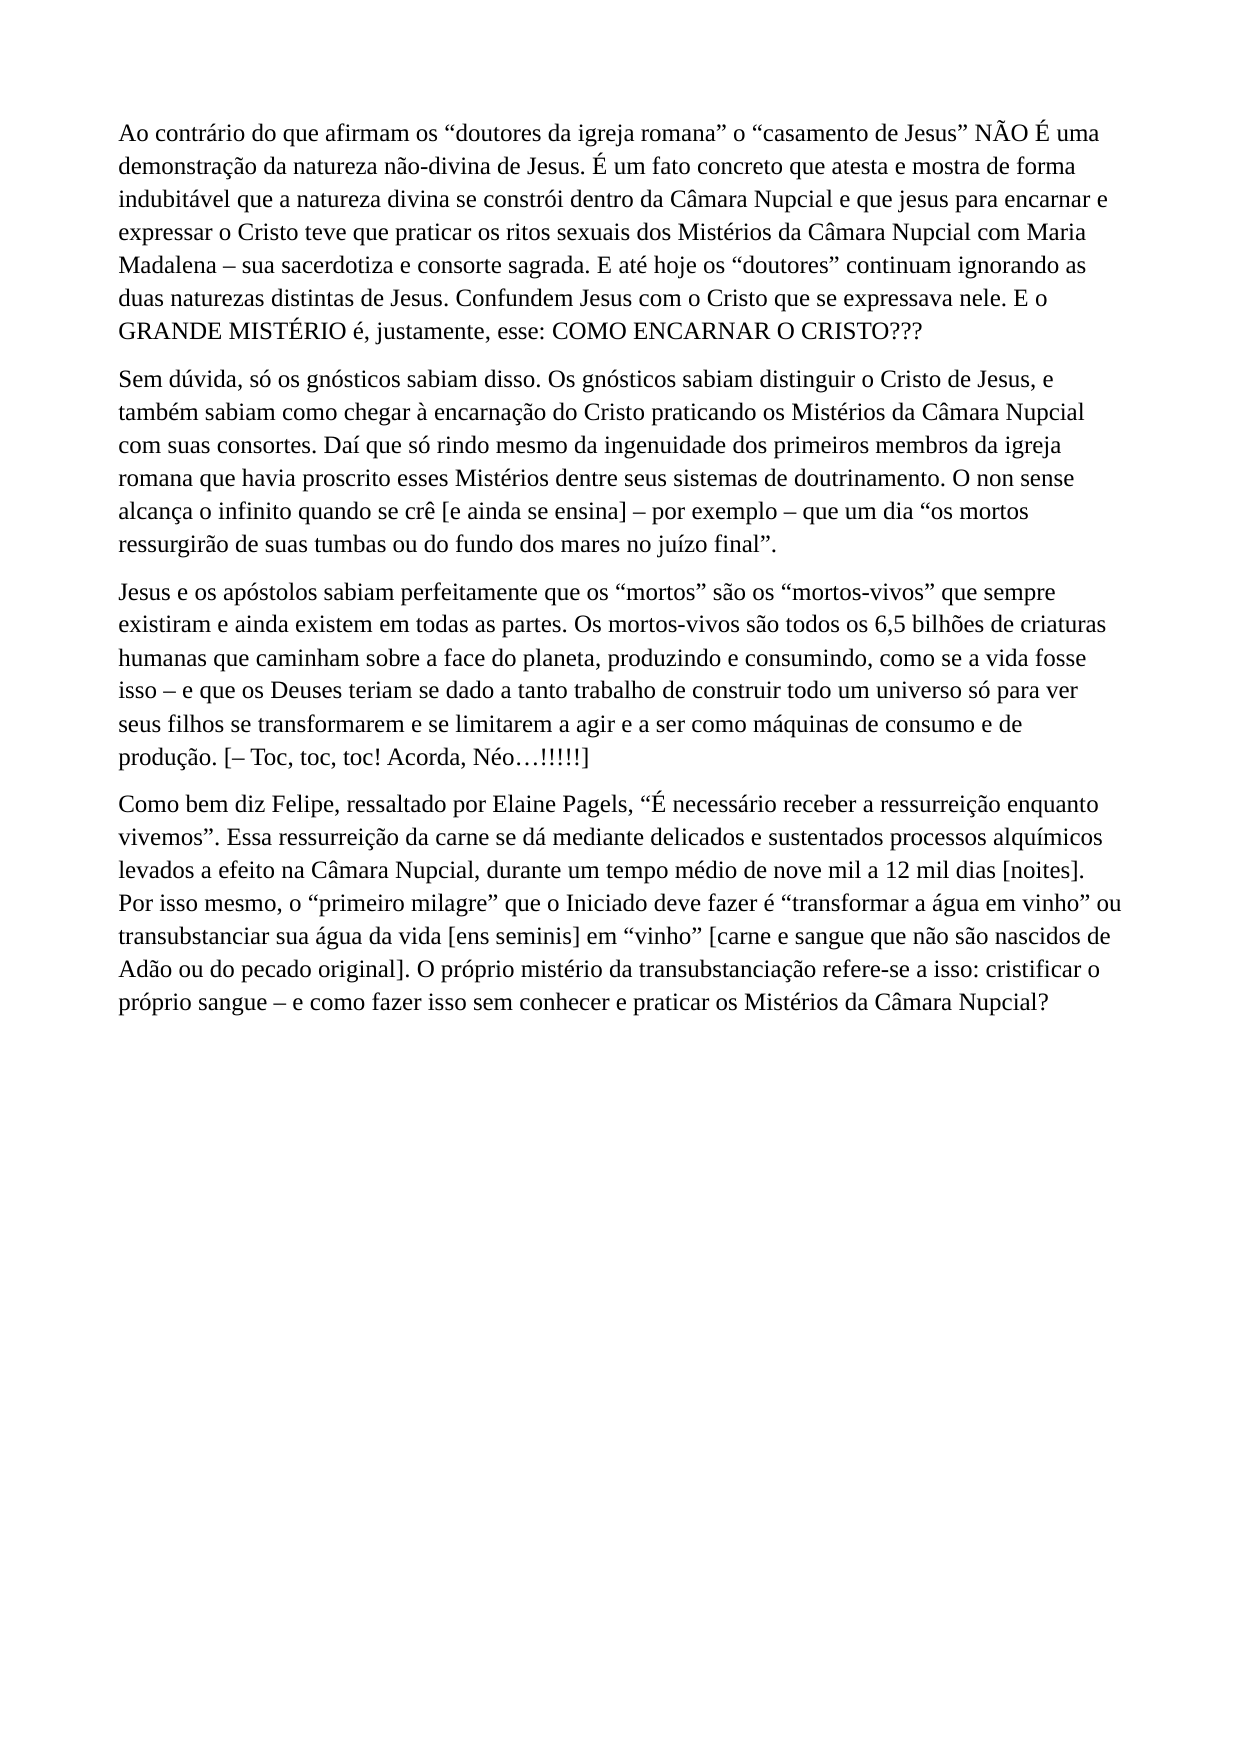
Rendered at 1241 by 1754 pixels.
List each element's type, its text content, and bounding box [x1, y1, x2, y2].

text Jesus e os apóstolos sabiam perfeitamente que os “mortos” são os “mortos-vivos” que sempre existiram e ainda existem em todas as partes. Os mortos-vivos são todos os 6,5 bilhões de criaturas humanas que caminham sobre a face do planeta, produzindo e consumindo, como se a vida fosse isso – e que os Deuses teriam se dado a tanto trabalho de construir todo um universo só para ver seus filhos se transformarem e se limitarem a agir e a ser como máquinas de consumo e de produção. [– Toc, toc, toc! Acorda, Néo…!!!!!] [118, 577, 1122, 770]
text Ao contrário do que afirmam os “doutores da igreja romana” o “casamento de Jesus” NÃO É uma demonstração da natureza não-divina de Jesus. É um fato concreto que atesta e mostra de forma indubitável que a natureza divina se constrói dentro da Câmara Nupcial e que jesus para encarnar e expressar o Cristo teve que praticar os ritos sexuais dos Mistérios da Câmara Nupcial com Maria Madalena – sua sacerdotiza e consorte sagrada. E até hoje os “doutores” continuam ignorando as duas naturezas distintas de Jesus. Confundem Jesus com o Cristo que se expressava nele. E o GRANDE MISTÉRIO é, justamente, esse: COMO ENCARNAR O CRISTO??? [118, 118, 1122, 345]
text Sem dúvida, só os gnósticos sabiam disso. Os gnósticos sabiam distinguir o Cristo de Jesus, e também sabiam como chegar à encarnação do Cristo praticando os Mistérios da Câmara Nupcial com suas consortes. Daí que só rindo mesmo da ingenuidade dos primeiros membros da igreja romana que havia proscrito esses Mistérios dentre seus sistemas de doutrinamento. O non sense alcança o infinito quando se crê [e ainda se ensina] – por exemplo – que um dia “os mortos ressurgirão de suas tumbas ou do fundo dos mares no juízo final”. [118, 364, 1122, 558]
text Como bem diz Felipe, ressaltado por Elaine Pagels, “É necessário receber a ressurreição enquanto vivemos”. Essa ressurreição da carne se dá mediante delicados e sustentados processos alquímicos levados a efeito na Câmara Nupcial, durante um tempo médio de nove mil a 12 mil dias [noites]. Por isso mesmo, o “primeiro milagre” que o Iniciado deve fazer é “transformar a água em vinho” ou transubstanciar sua água da vida [ens seminis] em “vinho” [carne e sangue que não são nascidos de Adão ou do pecado original]. O próprio mistério da transubstanciação refere-se a isso: cristificar o próprio sangue – e como fazer isso sem conhecer e praticar os Mistérios da Câmara Nupcial? [118, 789, 1122, 1016]
